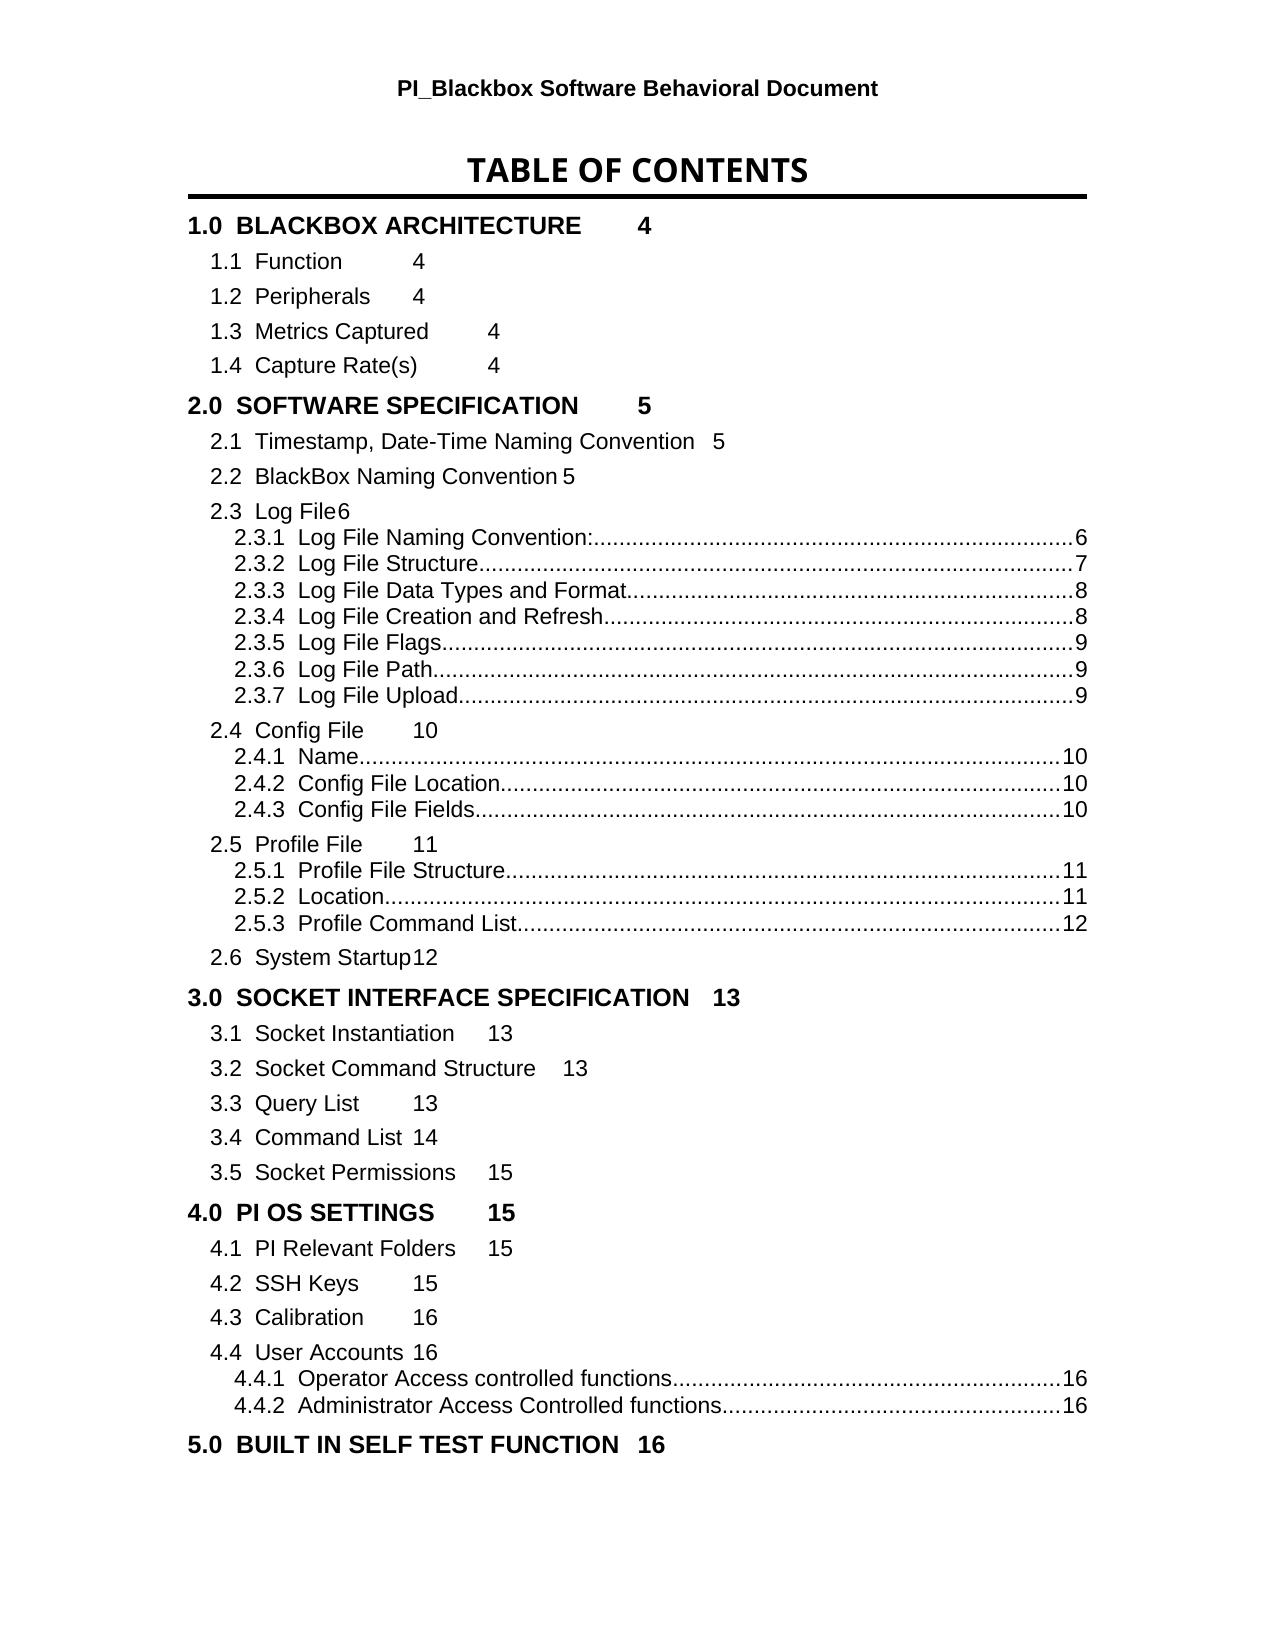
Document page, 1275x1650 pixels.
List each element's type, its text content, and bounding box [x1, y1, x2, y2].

text 2.6 System Startup 12 [210, 944, 1087, 971]
text 2.5.3 Profile Command List 12 [234, 909, 1087, 936]
text 2.3.1 Log File Naming Convention: 6 [234, 524, 1087, 550]
text 2.4.2 Config File Location 10 [234, 769, 1087, 796]
text 4.0 PI OS Settings 15 [187, 1198, 1087, 1227]
text 2.3.3 Log File Data Types and Format 8 [234, 577, 1087, 603]
text 2.3 Log File 6 [210, 498, 1087, 524]
text 5.0 Built in SELF Test function 16 [187, 1431, 1087, 1459]
text 1.0 Blackbox architecture 4 [187, 211, 1087, 240]
text 2.4.1 Name 10 [234, 743, 1087, 769]
text 3.5 Socket Permissions 15 [210, 1159, 1087, 1185]
text 4.1 PI Relevant Folders 15 [210, 1235, 1087, 1261]
text 2.3.4 Log File Creation and Refresh 8 [234, 603, 1087, 629]
subtitle Table of Contents [187, 146, 1087, 199]
text 2.4 Config File 10 [210, 717, 1087, 743]
text 2.5.1 Profile File Structure 11 [234, 857, 1087, 883]
text 2.4.3 Config File Fields 10 [234, 796, 1087, 822]
text 2.3.7 Log File Upload 9 [234, 682, 1087, 708]
text 1.3 Metrics Captured 4 [210, 318, 1087, 344]
text 2.5 Profile File 11 [210, 831, 1087, 857]
text 3.4 Command List 14 [210, 1124, 1087, 1151]
text 2.1 Timestamp, Date-Time Naming Convention 5 [210, 428, 1087, 454]
text 2.3.6 Log File Path 9 [234, 656, 1087, 682]
text 3.1 Socket Instantiation 13 [210, 1020, 1087, 1047]
text 3.3 Query List 13 [210, 1089, 1087, 1116]
text 2.3.5 Log File Flags 9 [234, 629, 1087, 656]
text 2.0 Software Specification 5 [187, 391, 1087, 420]
text 1.1 Function 4 [210, 248, 1087, 274]
text 2.5.2 Location 11 [234, 883, 1087, 909]
text 4.4.1 Operator Access controlled functions 16 [234, 1365, 1087, 1392]
text 2.3.2 Log File Structure 7 [234, 550, 1087, 577]
text 4.3 Calibration 16 [210, 1304, 1087, 1331]
text 4.4 User Accounts 16 [210, 1339, 1087, 1365]
text 1.2 Peripherals 4 [210, 283, 1087, 309]
text 1.4 Capture Rate(s) 4 [210, 352, 1087, 379]
text 4.2 SSH Keys 15 [210, 1269, 1087, 1296]
text 2.2 BlackBox Naming Convention 5 [210, 463, 1087, 489]
text 3.0 Socket Interface Specification 13 [187, 983, 1087, 1012]
text 3.2 Socket Command Structure 13 [210, 1055, 1087, 1081]
text 4.4.2 Administrator Access Controlled functions 16 [234, 1392, 1087, 1418]
